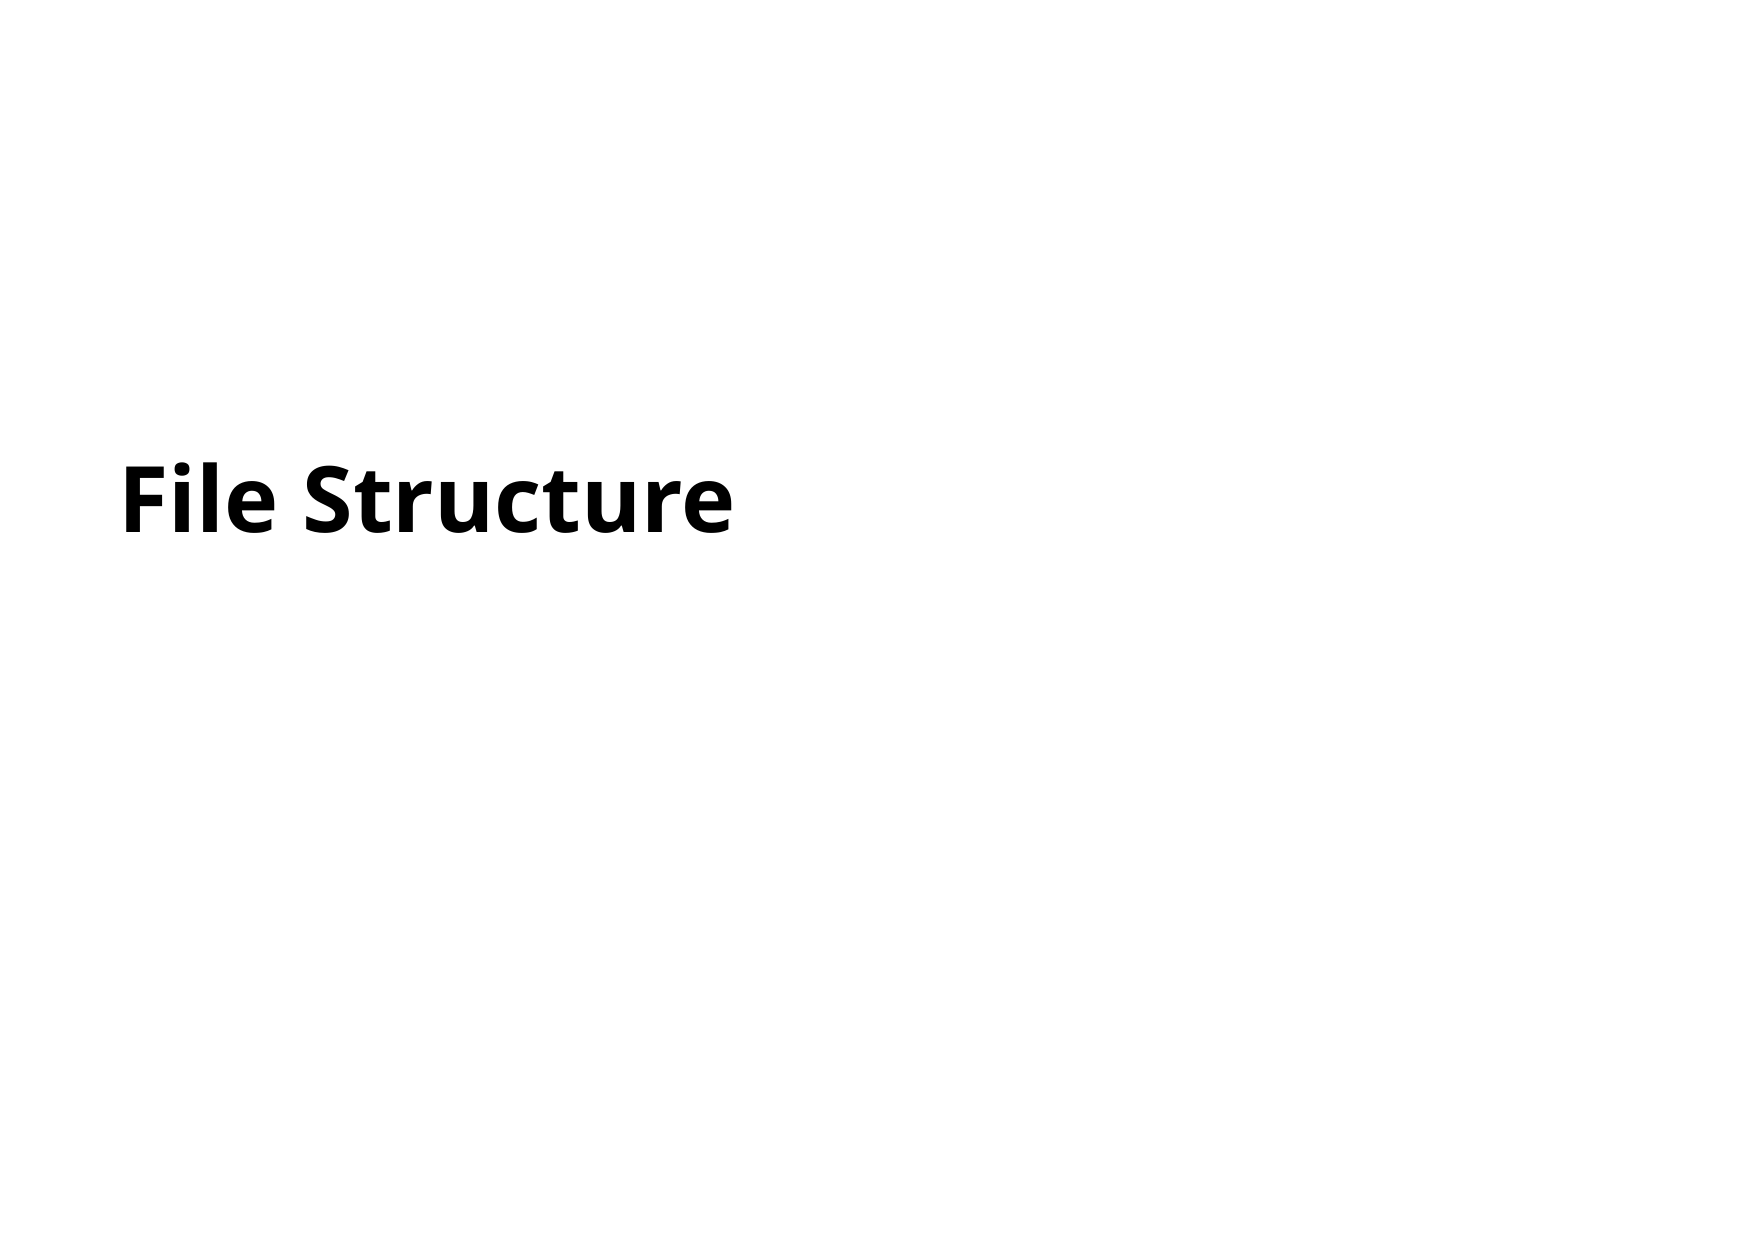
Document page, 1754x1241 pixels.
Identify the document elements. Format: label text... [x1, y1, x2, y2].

text File Structure [118, 434, 1695, 559]
